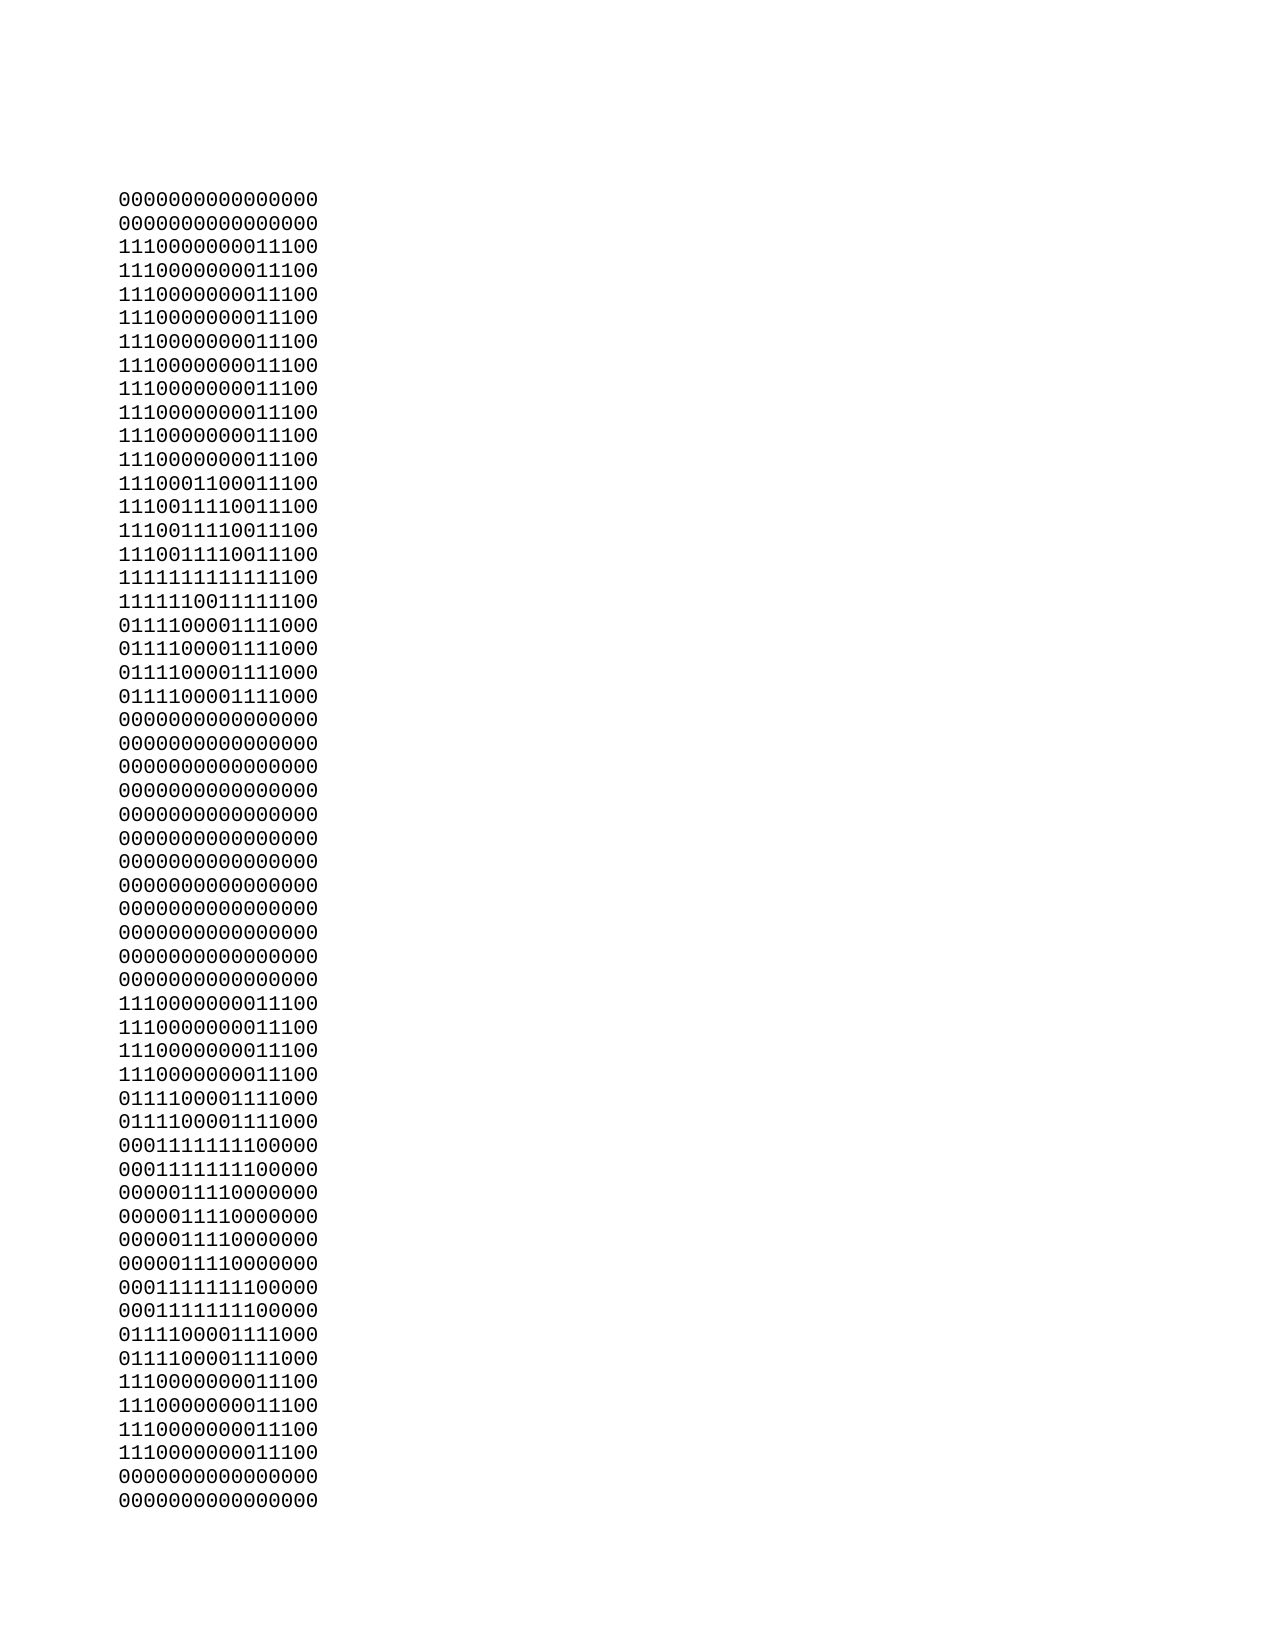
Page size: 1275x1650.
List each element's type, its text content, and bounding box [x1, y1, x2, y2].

text 0000000000000000 [118, 946, 1157, 969]
text 0001111111100000 [118, 1135, 1157, 1158]
text 0000000000000000 [118, 1466, 1157, 1489]
text 1110000000011100 [118, 284, 1157, 307]
text 1110000000011100 [118, 236, 1157, 260]
text 1110000000011100 [118, 993, 1157, 1017]
text 0000011110000000 [118, 1206, 1157, 1229]
text 0000000000000000 [118, 898, 1157, 922]
text 1110000000011100 [118, 1395, 1157, 1419]
text 1110000000011100 [118, 426, 1157, 449]
text 1110011110011100 [118, 544, 1157, 567]
text 1110000000011100 [118, 1419, 1157, 1442]
text 1110001100011100 [118, 473, 1157, 496]
text 0001111111100000 [118, 1300, 1157, 1324]
text 0000000000000000 [118, 780, 1157, 804]
text 1111110011111100 [118, 591, 1157, 615]
text 1110000000011100 [118, 260, 1157, 284]
text 0111100001111000 [118, 615, 1157, 638]
text 0111100001111000 [118, 638, 1157, 662]
text 1110000000011100 [118, 331, 1157, 354]
text 0000000000000000 [118, 922, 1157, 946]
text 1110011110011100 [118, 496, 1157, 520]
text 1110000000011100 [118, 378, 1157, 402]
text 1110000000011100 [118, 402, 1157, 426]
text 0111100001111000 [118, 662, 1157, 686]
text 0000000000000000 [118, 804, 1157, 827]
text 0000000000000000 [118, 733, 1157, 757]
text 0111100001111000 [118, 1348, 1157, 1371]
text 0000000000000000 [118, 969, 1157, 993]
text 0000000000000000 [118, 875, 1157, 898]
text 1110000000011100 [118, 1442, 1157, 1466]
text 0000000000000000 [118, 189, 1157, 213]
text 1110000000011100 [118, 1064, 1157, 1088]
text 1110011110011100 [118, 520, 1157, 544]
text 1111111111111100 [118, 567, 1157, 591]
text 0000000000000000 [118, 851, 1157, 875]
text 1110000000011100 [118, 1017, 1157, 1040]
text 0000000000000000 [118, 213, 1157, 236]
text 0000000000000000 [118, 827, 1157, 851]
text 1110000000011100 [118, 449, 1157, 473]
text 1110000000011100 [118, 1040, 1157, 1064]
text 0000011110000000 [118, 1229, 1157, 1253]
text 1110000000011100 [118, 1371, 1157, 1395]
text 0000011110000000 [118, 1253, 1157, 1277]
text 0000000000000000 [118, 709, 1157, 733]
text 0001111111100000 [118, 1277, 1157, 1300]
text 0111100001111000 [118, 1111, 1157, 1135]
text 0111100001111000 [118, 1324, 1157, 1348]
text 1110000000011100 [118, 307, 1157, 331]
text 0001111111100000 [118, 1158, 1157, 1182]
text 1110000000011100 [118, 354, 1157, 378]
text 0000011110000000 [118, 1182, 1157, 1206]
text 0000000000000000 [118, 757, 1157, 780]
text 0111100001111000 [118, 1088, 1157, 1111]
text 0000000000000000 [118, 1489, 1157, 1513]
text 0111100001111000 [118, 686, 1157, 709]
